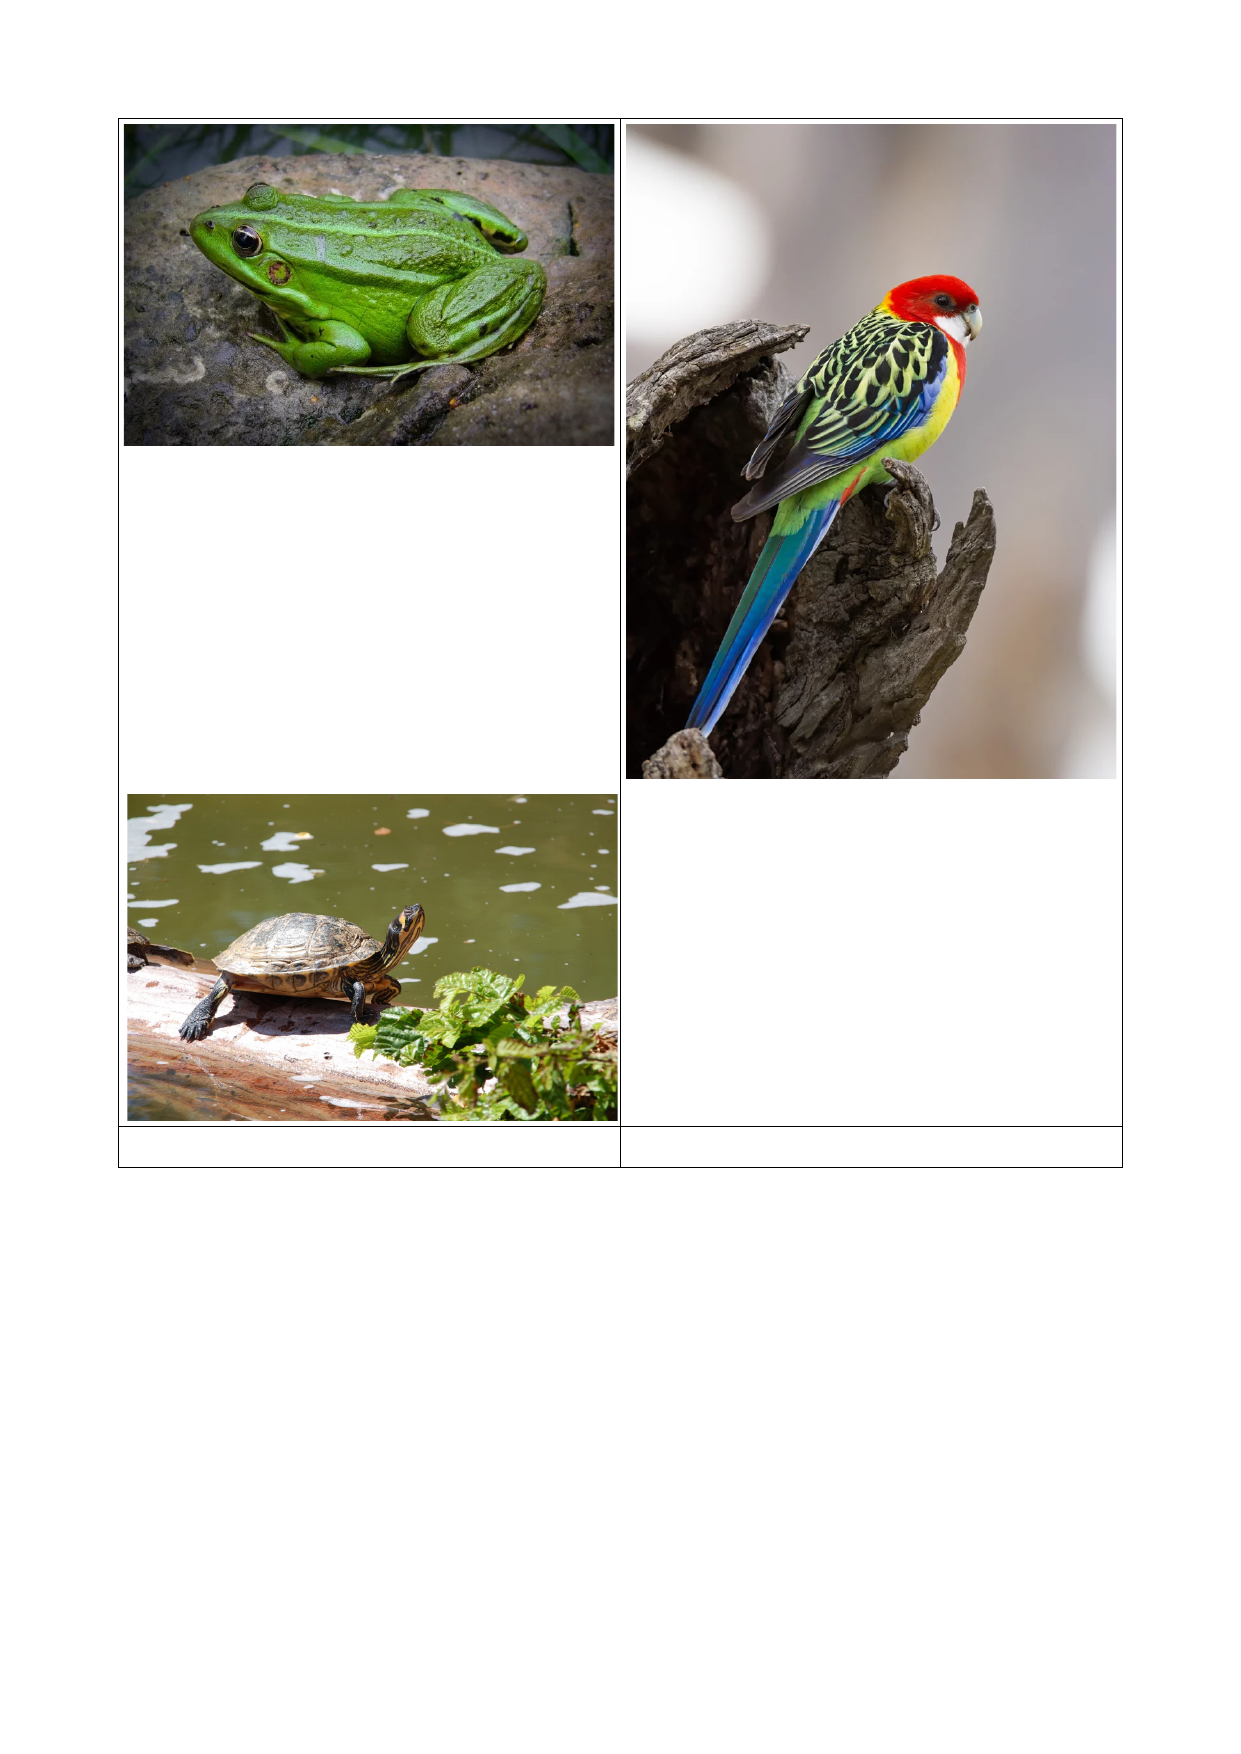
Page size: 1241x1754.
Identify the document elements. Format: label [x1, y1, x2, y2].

picture [127, 794, 618, 1121]
table_header [621, 119, 1122, 1126]
table_cell [119, 1127, 620, 1167]
table_cell [621, 1127, 1122, 1167]
table_header [119, 119, 620, 1126]
picture [626, 124, 1117, 779]
picture [123, 124, 615, 446]
